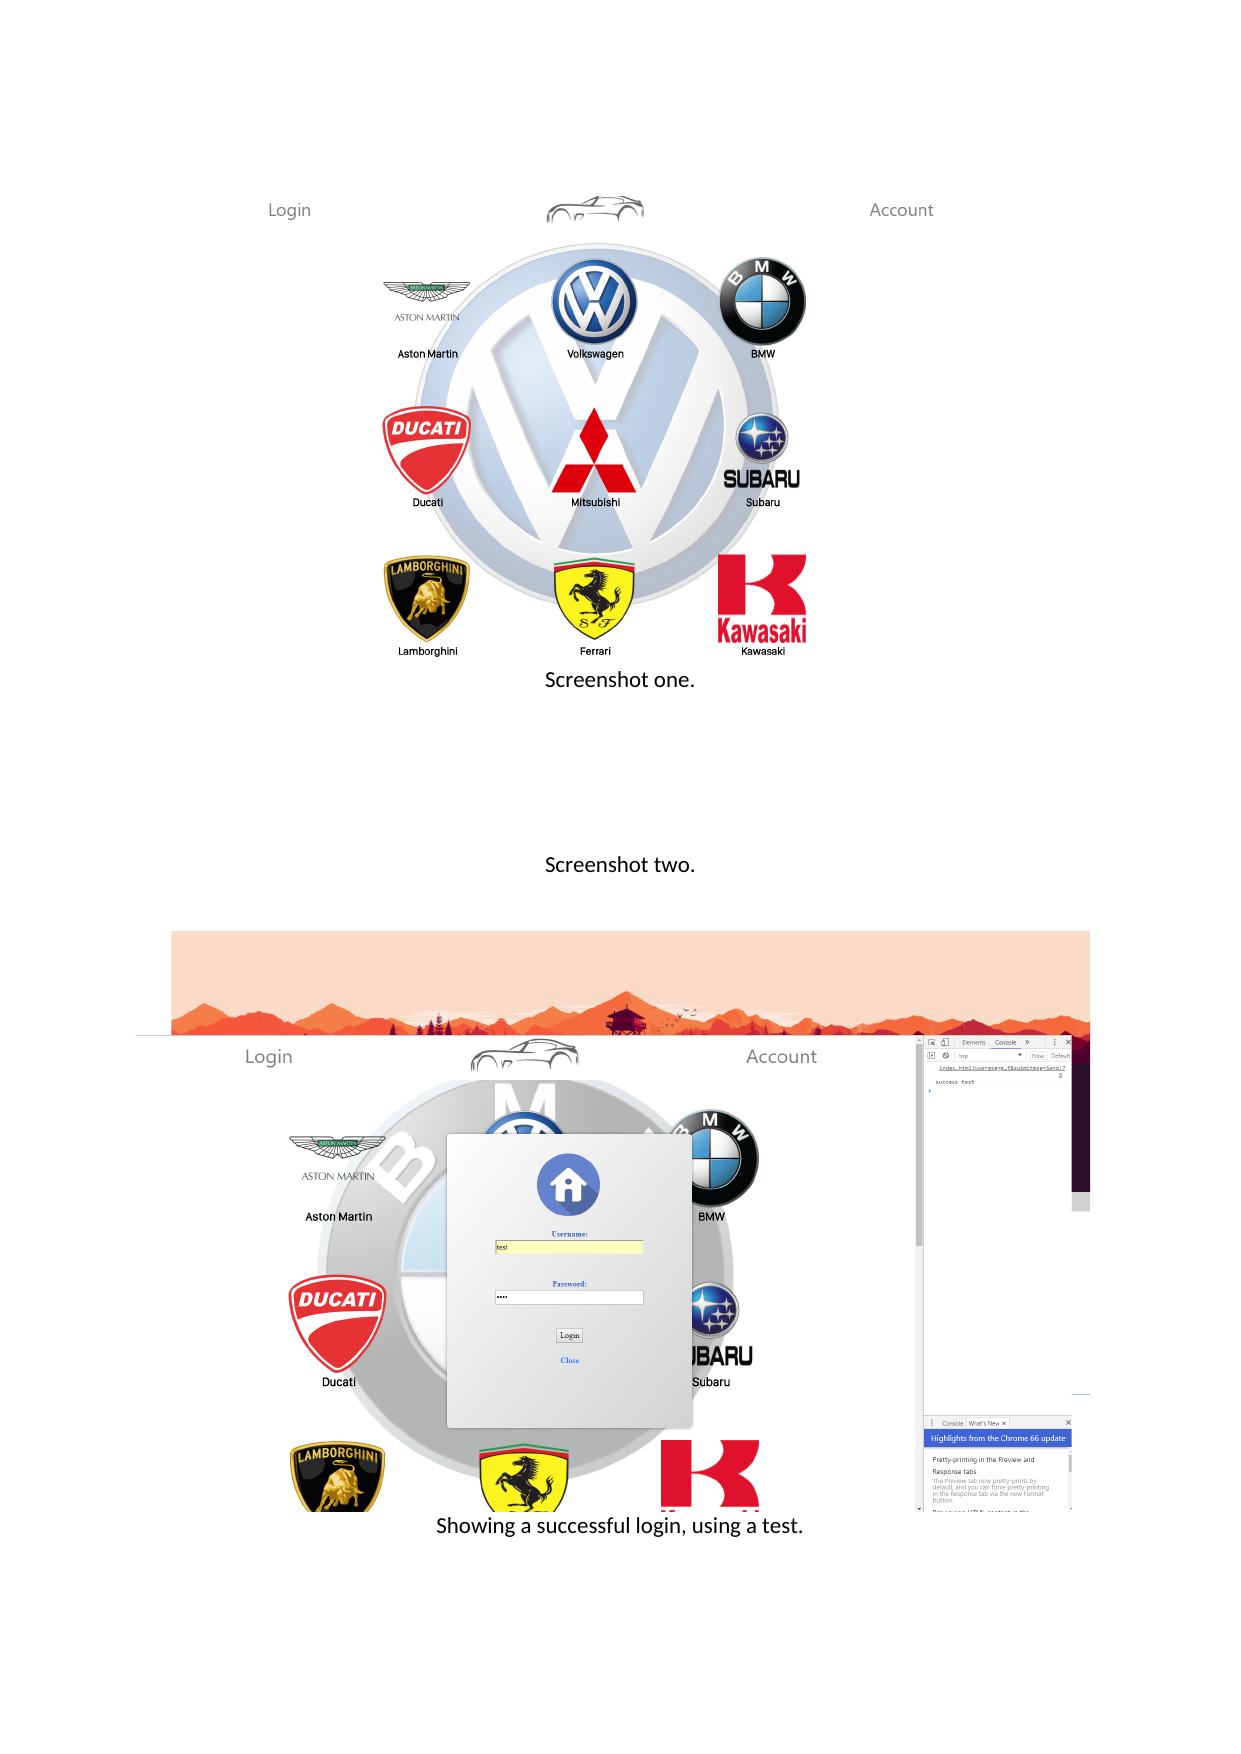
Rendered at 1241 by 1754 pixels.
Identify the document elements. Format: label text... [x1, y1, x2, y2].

text Screenshot two. [150, 850, 1090, 878]
text Screenshot one. [150, 243, 1090, 693]
text Showing a successful login, using a test. [150, 1448, 1090, 1539]
